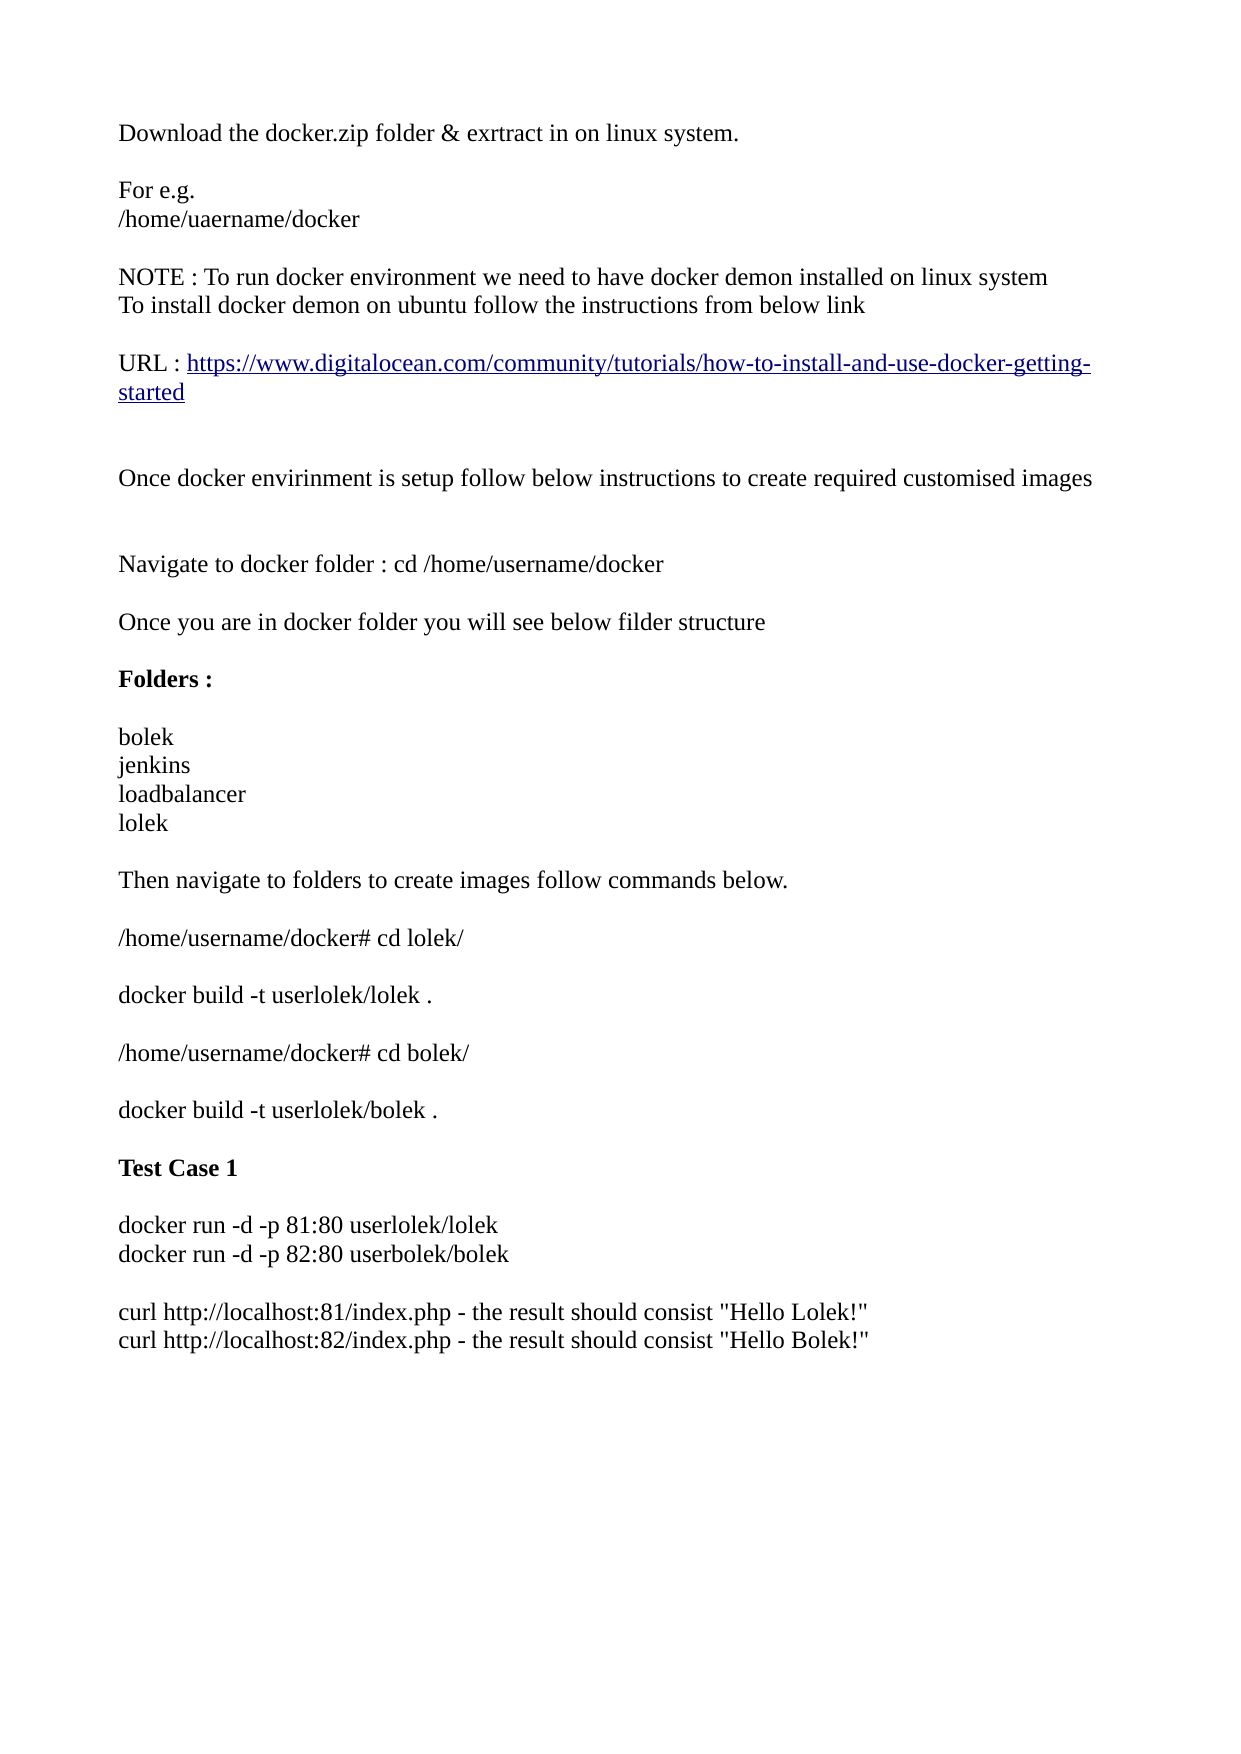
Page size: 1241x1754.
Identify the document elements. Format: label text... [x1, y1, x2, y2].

text jenkins [118, 751, 1122, 779]
text Test Case 1 [118, 1153, 1122, 1182]
text Download the docker.zip folder & exrtract in on linux system. [118, 118, 1122, 147]
text docker run -d -p 82:80 userbolek/bolek [118, 1239, 1122, 1268]
text For e.g. [118, 176, 1122, 204]
text docker build -t userlolek/lolek . [118, 981, 1122, 1009]
text Folders : [118, 664, 1122, 693]
text Navigate to docker folder : cd /home/username/docker [118, 549, 1122, 578]
text lolek [118, 808, 1122, 837]
text docker build -t userlolek/bolek . [118, 1096, 1122, 1124]
text To install docker demon on ubuntu follow the instructions from below link [118, 291, 1122, 319]
text NOTE : To run docker environment we need to have docker demon installed on linux system [118, 262, 1122, 291]
text URL : https://www.digitalocean.com/community/tutorials/how-to-install-and-use-docker-getting-started [118, 348, 1122, 406]
text docker run -d -p 81:80 userlolek/lolek [118, 1211, 1122, 1239]
text Then navigate to folders to create images follow commands below. [118, 866, 1122, 894]
text bolek [118, 722, 1122, 751]
text /home/username/docker# cd lolek/ [118, 923, 1122, 952]
text curl http://localhost:82/index.php - the result should consist "Hello Bolek!" [118, 1326, 1122, 1354]
text Once you are in docker folder you will see below filder structure [118, 607, 1122, 636]
text Once docker envirinment is setup follow below instructions to create required customised images [118, 463, 1122, 492]
text /home/uaername/docker [118, 204, 1122, 233]
text /home/username/docker# cd bolek/ [118, 1038, 1122, 1067]
text loadbalancer [118, 779, 1122, 808]
text curl http://localhost:81/index.php - the result should consist "Hello Lolek!" [118, 1297, 1122, 1326]
